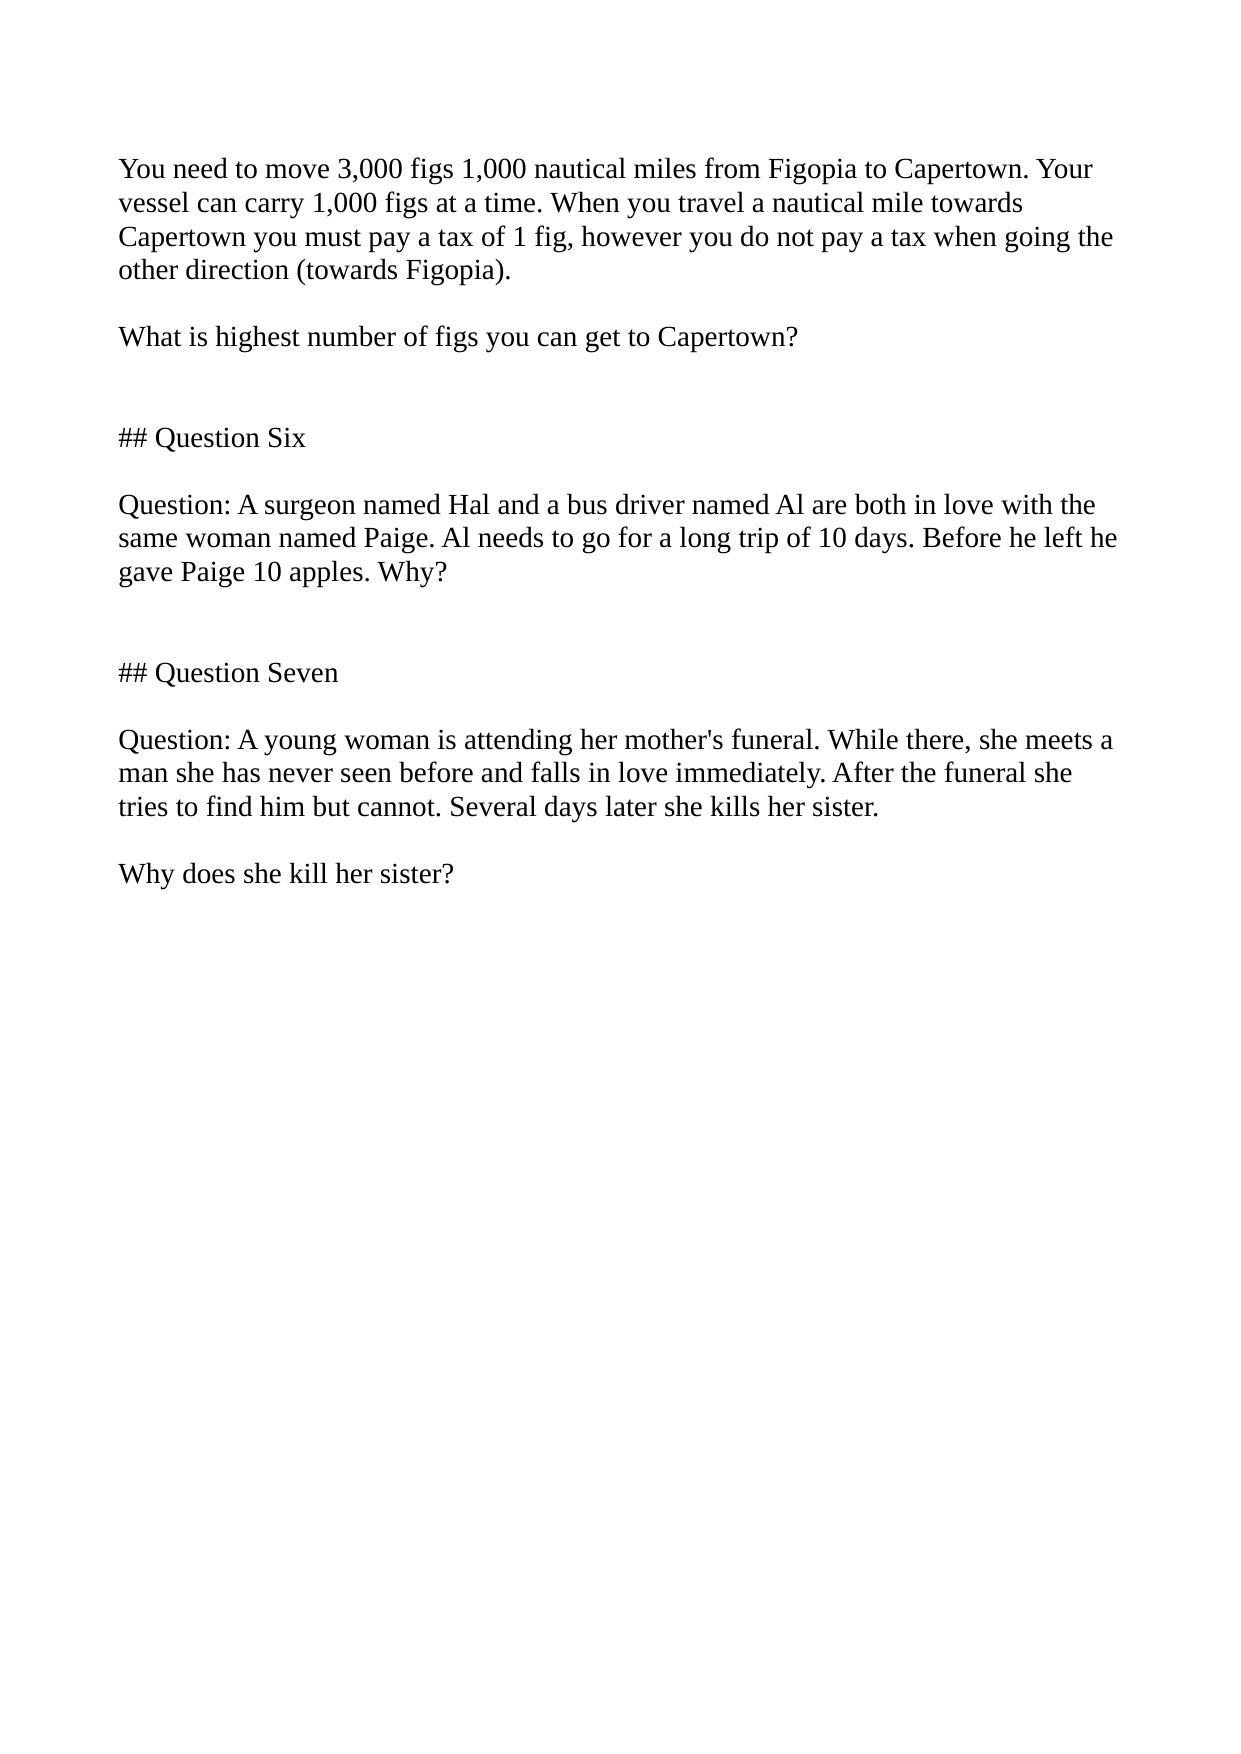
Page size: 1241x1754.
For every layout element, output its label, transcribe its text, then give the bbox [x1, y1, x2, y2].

text Question: A young woman is attending her mother's funeral. While there, she meets a man she has never seen before and falls in love immediately. After the funeral she tries to find him but cannot. Several days later she kills her sister. [118, 722, 1122, 822]
text ## Question Six [118, 420, 1122, 453]
text Question: A surgeon named Hal and a bus driver named Al are both in love with the same woman named Paige. Al needs to go for a long trip of 10 days. Before he left he gave Paige 10 apples. Why? [118, 487, 1122, 588]
text What is highest number of figs you can get to Capertown? [118, 319, 1122, 353]
text You need to move 3,000 figs 1,000 nautical miles from Figopia to Capertown. Your vessel can carry 1,000 figs at a time. When you travel a nautical mile towards Capertown you must pay a tax of 1 fig, however you do not pay a tax when going the other direction (towards Figopia). [118, 152, 1122, 286]
text ## Question Seven [118, 655, 1122, 688]
text Why does she kill her sister? [118, 856, 1122, 889]
